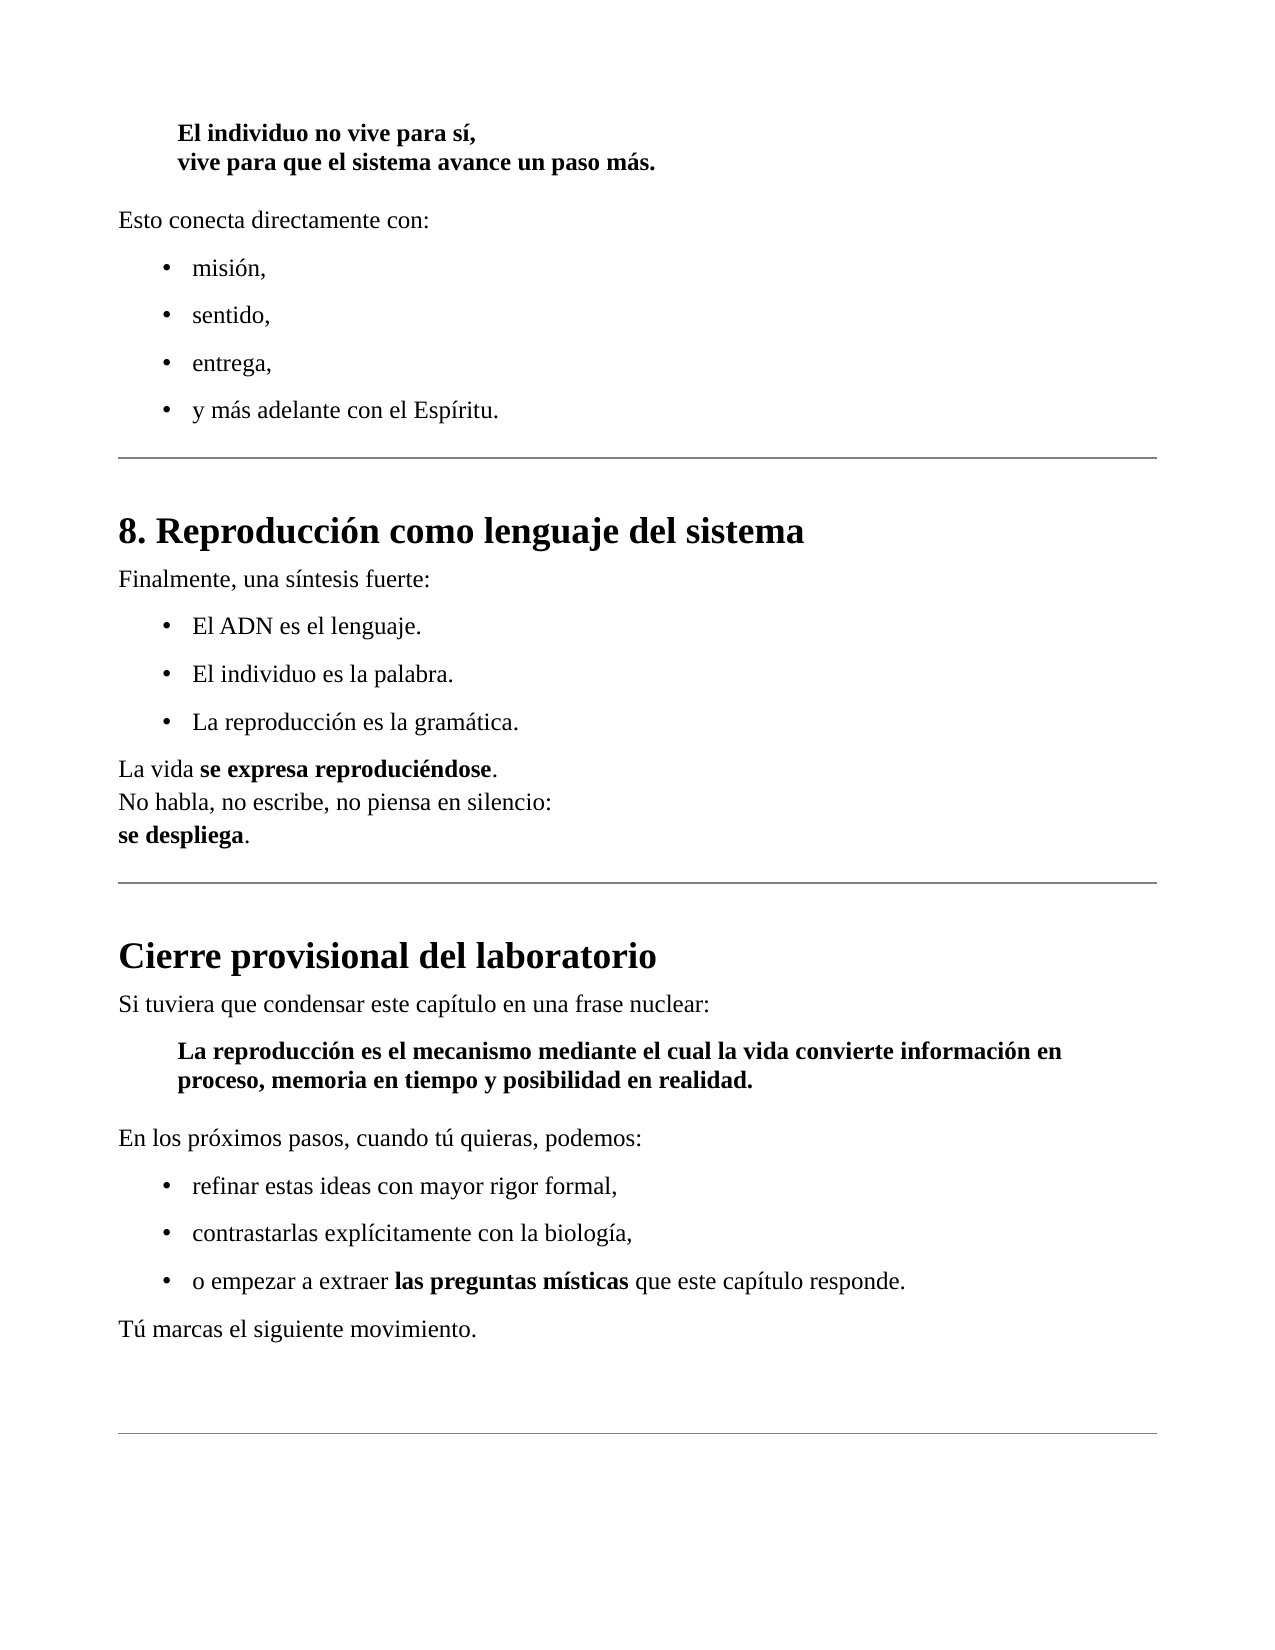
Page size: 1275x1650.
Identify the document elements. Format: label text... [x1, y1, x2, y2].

list o empezar a extraer las preguntas místicas que este capítulo responde. [162, 1266, 1157, 1295]
text La reproducción es el mecanismo mediante el cual la vida convierte información en proceso, memoria en tiempo y posibilidad en realidad. [177, 1036, 1098, 1094]
text Esto conecta directamente con: [118, 205, 1157, 234]
subtitle Cierre provisional del laboratorio [118, 933, 1157, 976]
text En los próximos pasos, cuando tú quieras, podemos: [118, 1123, 1157, 1152]
list La reproducción es la gramática. [162, 707, 1157, 735]
list y más adelante con el Espíritu. [162, 396, 1157, 424]
list contrastarlas explícitamente con la biología, [162, 1218, 1157, 1247]
text Tú marcas el siguiente movimiento. [118, 1314, 1157, 1342]
text La vida se expresa reproduciéndose. No habla, no escribe, no piensa en silencio: se despliega. [118, 754, 1157, 849]
list refinar estas ideas con mayor rigor formal, [162, 1171, 1157, 1199]
list entrega, [162, 348, 1157, 377]
list El individuo es la palabra. [162, 659, 1157, 688]
list El ADN es el lenguaje. [162, 611, 1157, 640]
list misión, [162, 253, 1157, 281]
subtitle 8. Reproducción como lenguaje del sistema [118, 508, 1157, 551]
text Finalmente, una síntesis fuerte: [118, 564, 1157, 593]
text El individuo no vive para sí, vive para que el sistema avance un paso más. [177, 118, 1098, 176]
text Si tuviera que condensar este capítulo en una frase nuclear: [118, 989, 1157, 1017]
list sentido, [162, 300, 1157, 329]
